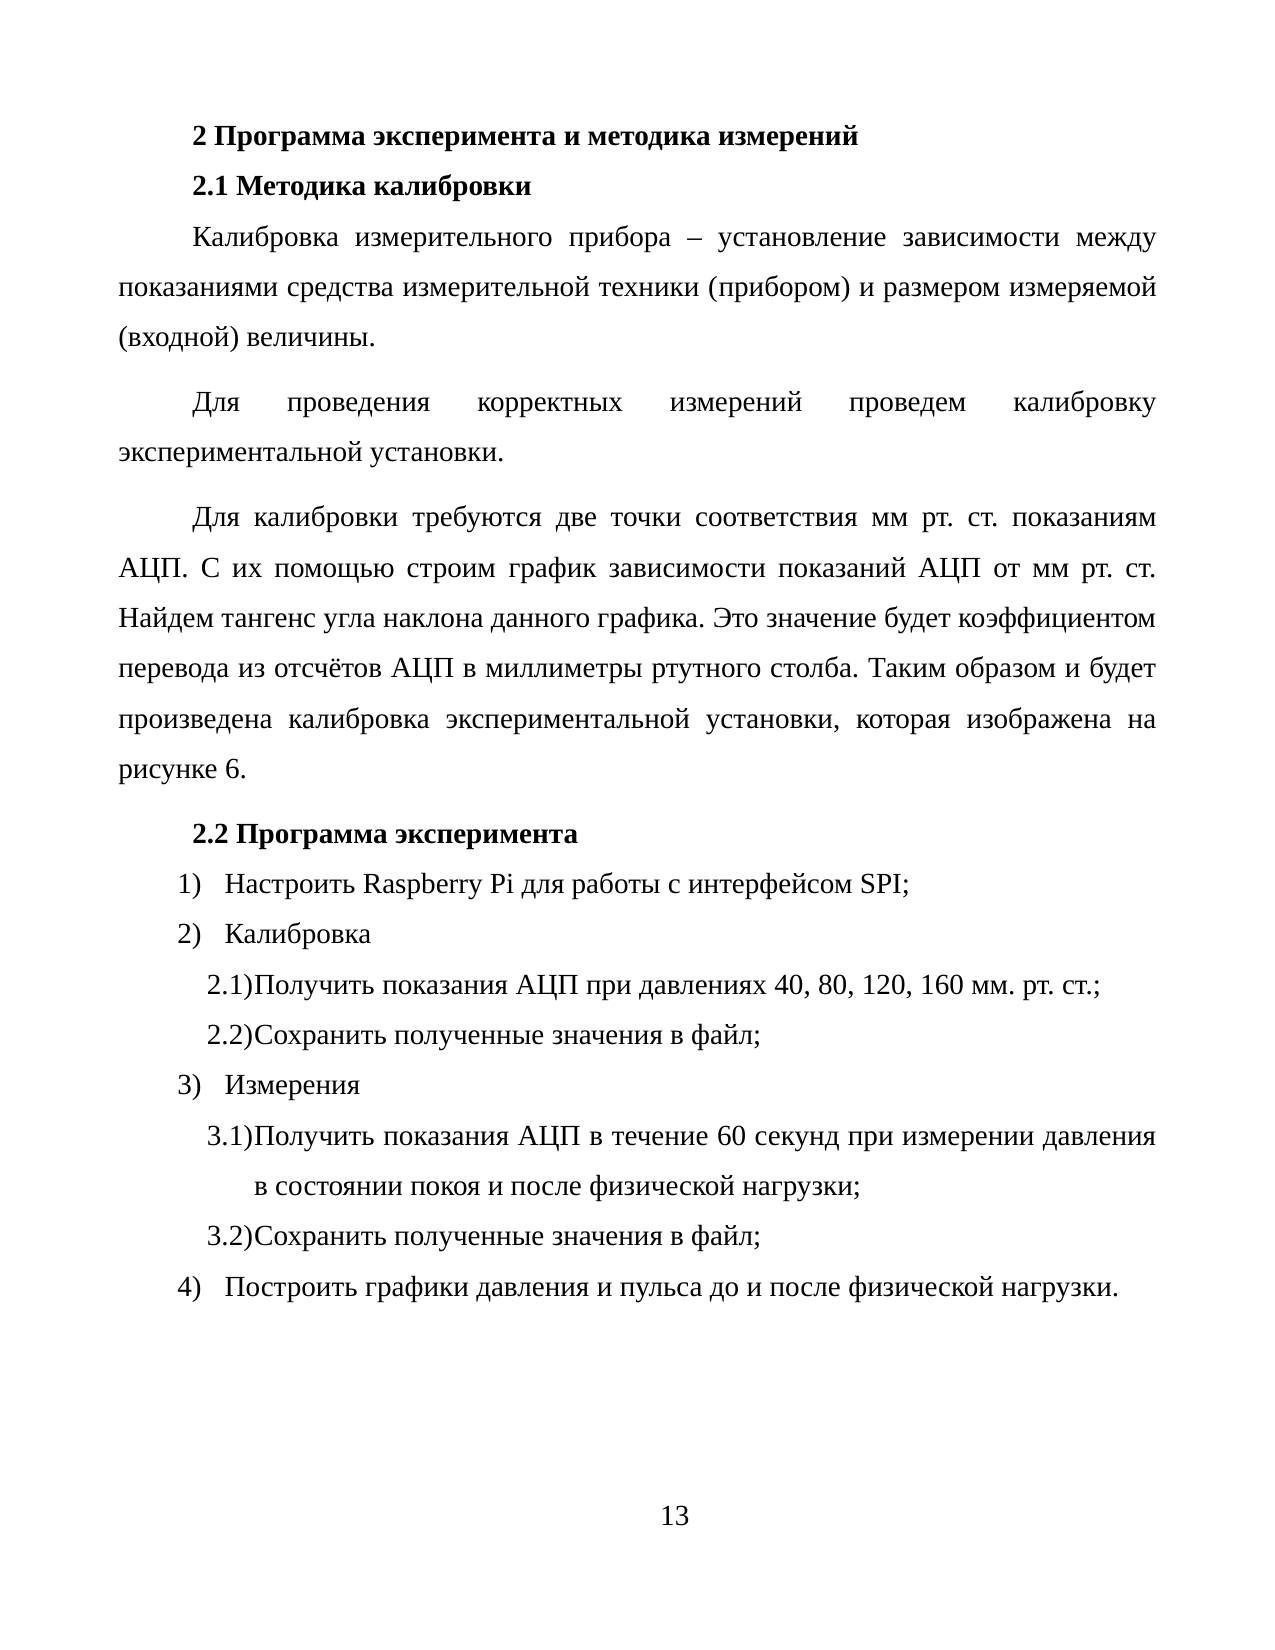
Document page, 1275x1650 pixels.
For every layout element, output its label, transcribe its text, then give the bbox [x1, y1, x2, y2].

text Калибровка измерительного прибора – установление зависимости между показаниями средства измерительной техники (прибором) и размером измеряемой (входной) величины. [118, 219, 1157, 353]
list Построить графики давления и пульса до и после физической нагрузки. [177, 1269, 1157, 1302]
text Для калибровки требуются две точки соответствия мм рт. ст. показаниям АЦП. С их помощью строим график зависимости показаний АЦП от мм рт. ст. Найдем тангенс угла наклона данного графика. Это значение будет коэффициентом перевода из отсчётов АЦП в миллиметры ртутного столба. Таким образом и будет произведена калибровка экспериментальной установки, которая изображена на рисунке 6. [118, 499, 1157, 784]
list Калибровка [177, 917, 1157, 950]
list Получить показания АЦП при давлениях 40, 80, 120, 160 мм. рт. ст.; [207, 967, 1157, 1000]
list Сохранить полученные значения в файл; [207, 1017, 1157, 1051]
subtitle Программа эксперимента [118, 816, 1157, 849]
list Получить показания АЦП в течение 60 секунд при измерении давления в состоянии покоя и после физической нагрузки; [207, 1118, 1157, 1202]
subtitle Программа эксперимента и методика измерений [118, 118, 1157, 152]
list Настроить Raspberry Pi для работы с интерфейсом SPI; [177, 866, 1157, 900]
subtitle Методика калибровки [118, 168, 1157, 202]
list Измерения [177, 1067, 1157, 1101]
list Сохранить полученные значения в файл; [207, 1218, 1157, 1252]
text Для проведения корректных измерений проведем калибровку экспериментальной установки. [118, 384, 1157, 468]
